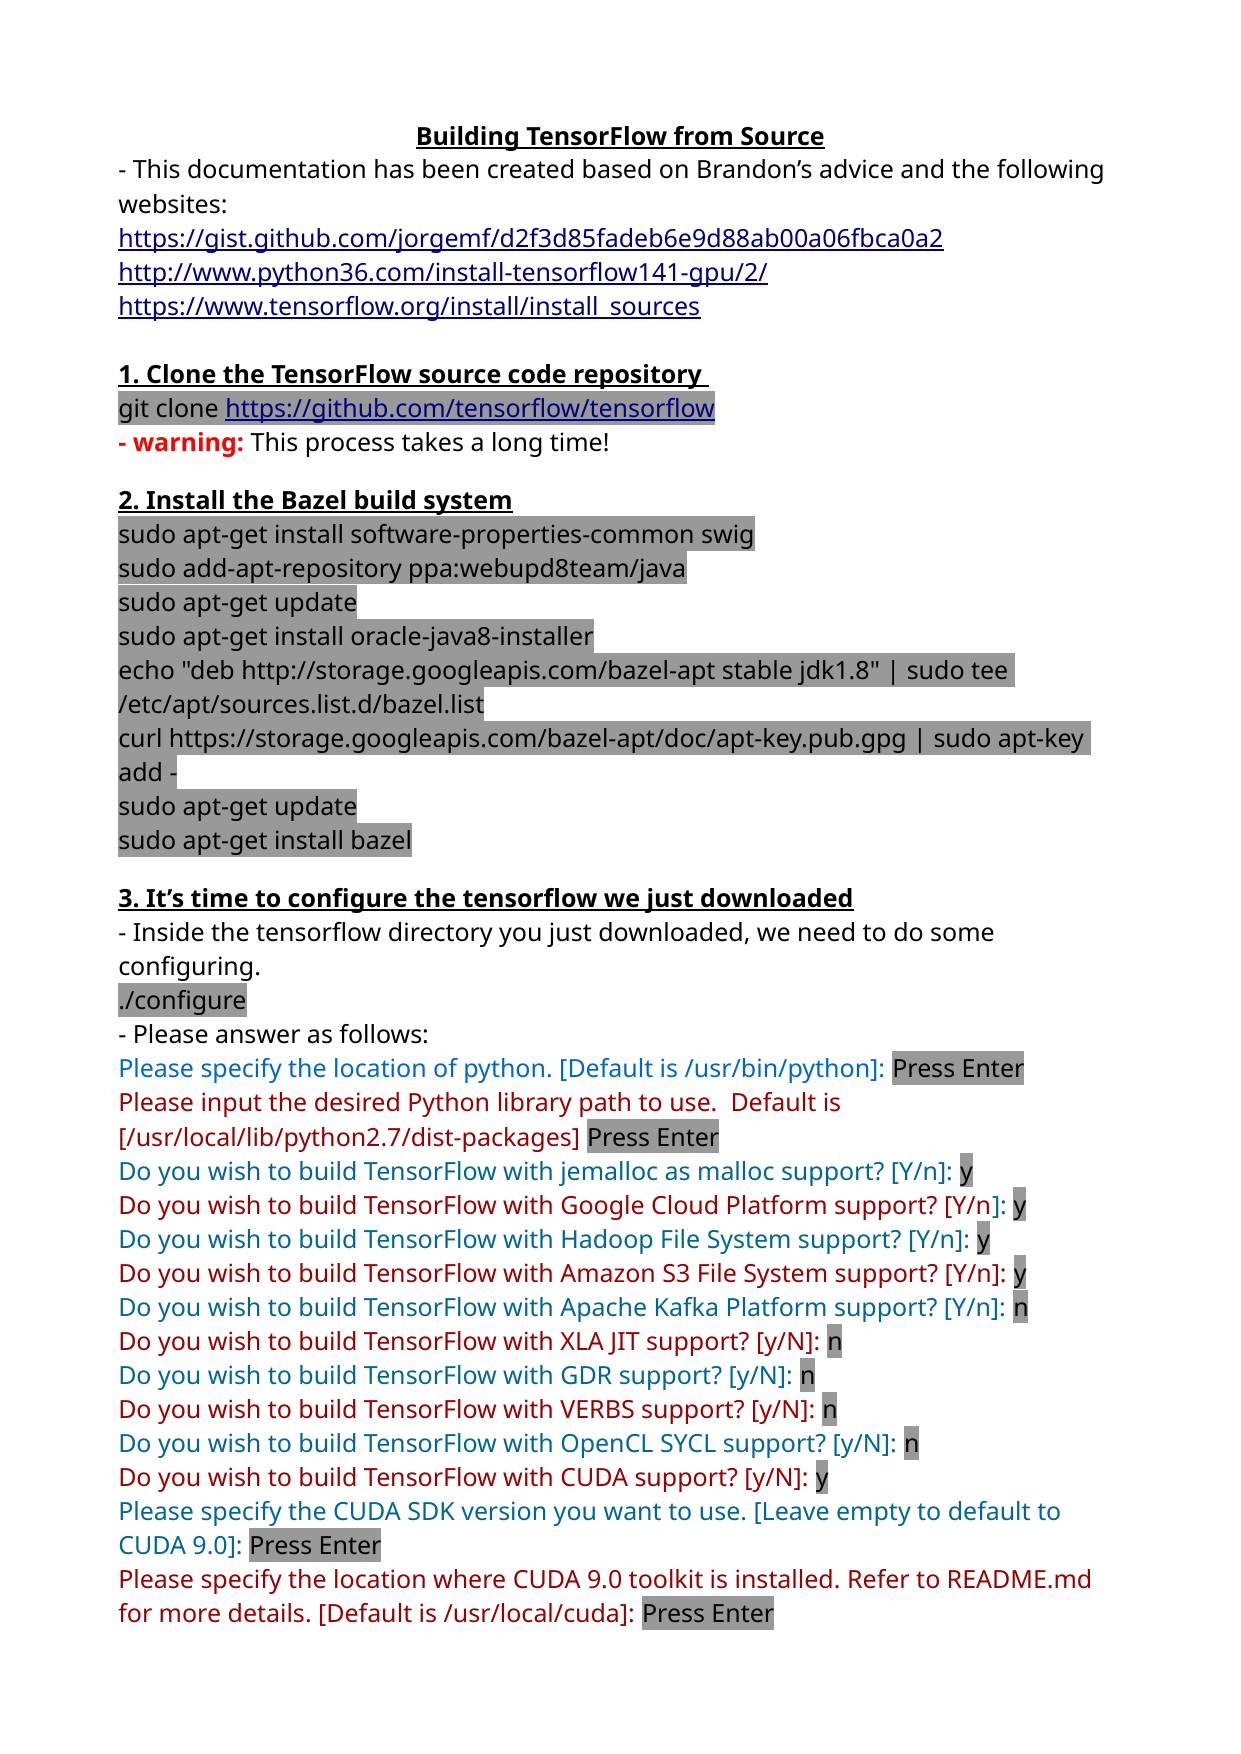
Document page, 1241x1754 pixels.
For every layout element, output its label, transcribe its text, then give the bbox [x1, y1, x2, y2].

text Do you wish to build TensorFlow with Apache Kafka Platform support? [Y/n]: n [118, 1289, 1122, 1323]
text sudo apt-get install oracle-java8-installer [118, 619, 1122, 653]
text Please input the desired Python library path to use. Default is [/usr/local/lib/python2.7/dist-packages] Press Enter [118, 1085, 1122, 1153]
text - Please answer as follows: [118, 1017, 1122, 1051]
text Do you wish to build TensorFlow with jemalloc as malloc support? [Y/n]: y [118, 1153, 1122, 1187]
text 3. It’s time to configure the tensorflow we just downloaded [118, 881, 1122, 915]
text sudo apt-get update [118, 789, 1122, 823]
text https://gist.github.com/jorgemf/d2f3d85fadeb6e9d88ab00a06fbca0a2 [118, 220, 1122, 254]
text Do you wish to build TensorFlow with CUDA support? [y/N]: y [118, 1460, 1122, 1494]
text Do you wish to build TensorFlow with Hadoop File System support? [Y/n]: y [118, 1221, 1122, 1255]
text git clone https://github.com/tensorflow/tensorflow [118, 391, 1122, 425]
text Do you wish to build TensorFlow with OpenCL SYCL support? [y/N]: n [118, 1426, 1122, 1460]
text sudo add-apt-repository ppa:webupd8team/java [118, 551, 1122, 584]
text - This documentation has been created based on Brandon’s advice and the following websites: [118, 152, 1122, 220]
text echo "deb http://storage.googleapis.com/bazel-apt stable jdk1.8" | sudo tee /etc/apt/sources.list.d/bazel.list [118, 653, 1122, 721]
text sudo apt-get update [118, 584, 1122, 619]
text Do you wish to build TensorFlow with Amazon S3 File System support? [Y/n]: y [118, 1255, 1122, 1289]
text Please specify the location where CUDA 9.0 toolkit is installed. Refer to README.md for more details. [Default is /usr/local/cuda]: Press Enter [118, 1562, 1122, 1630]
text Do you wish to build TensorFlow with GDR support? [y/N]: n [118, 1358, 1122, 1392]
text sudo apt-get install software-properties-common swig [118, 516, 1122, 551]
text ./configure [118, 983, 1122, 1017]
text 2. Install the Bazel build system [118, 482, 1122, 516]
text Please specify the location of python. [Default is /usr/bin/python]: Press Enter [118, 1051, 1122, 1085]
text - Inside the tensorflow directory you just downloaded, we need to do some configuring. [118, 915, 1122, 983]
text 1. Clone the TensorFlow source code repository [118, 357, 1122, 391]
text sudo apt-get install bazel [118, 823, 1122, 857]
text Do you wish to build TensorFlow with XLA JIT support? [y/N]: n [118, 1323, 1122, 1358]
text http://www.python36.com/install-tensorflow141-gpu/2/ [118, 254, 1122, 288]
text Do you wish to build TensorFlow with VERBS support? [y/N]: n [118, 1392, 1122, 1426]
text Building TensorFlow from Source [118, 118, 1122, 152]
text Do you wish to build TensorFlow with Google Cloud Platform support? [Y/n]: y [118, 1187, 1122, 1221]
text Please specify the CUDA SDK version you want to use. [Leave empty to default to CUDA 9.0]: Press Enter [118, 1494, 1122, 1562]
text - warning: This process takes a long time! [118, 425, 1122, 459]
text curl https://storage.googleapis.com/bazel-apt/doc/apt-key.pub.gpg | sudo apt-key add - [118, 721, 1122, 789]
text https://www.tensorflow.org/install/install_sources [118, 288, 1122, 322]
